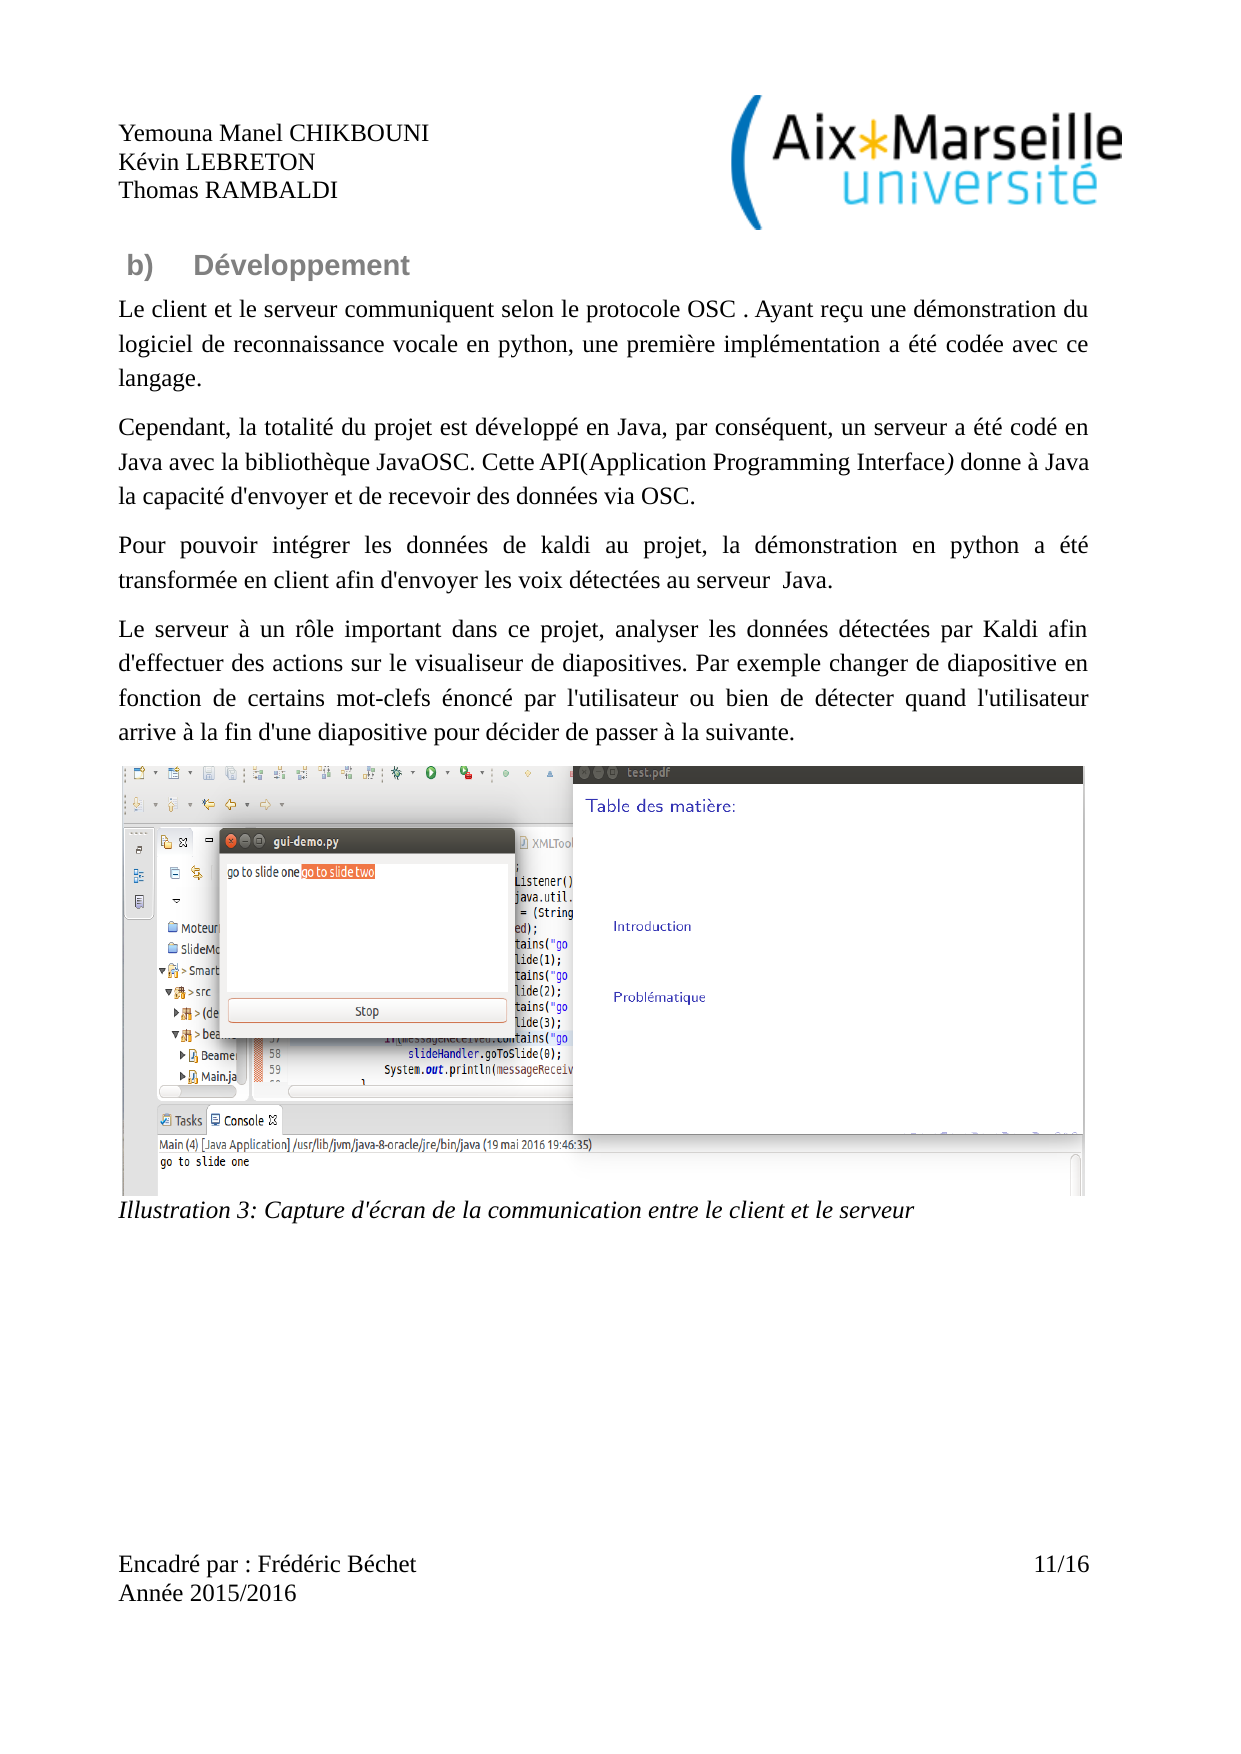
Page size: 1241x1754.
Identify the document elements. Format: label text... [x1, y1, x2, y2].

text Pour pouvoir intégrer les données de kaldi au projet, la démonstration en python a été transformée en client afin d'envoyer les voix détectées au serveur Java. [118, 531, 1089, 594]
text Le client et le serveur communiquent selon le protocole OSC . Ayant reçu une démonstration du logiciel de reconnaissance vocale en python, une première implémentation a été codée avec ce langage. [118, 294, 1089, 392]
subtitle Développement [118, 248, 1089, 282]
picture [122, 766, 1085, 1196]
picture [731, 95, 1122, 230]
text Cependant, la totalité du projet est développé en Java, par conséquent, un serveur a été codé en Java avec la bibliothèque JavaOSC. Cette API(Application Programming Interface) donne à Java la capacité d'envoyer et de recevoir des données via OSC. [118, 412, 1089, 510]
text Illustration 3: Capture d'écran de la communication entre le client et le serveur [118, 779, 1089, 1224]
text Le serveur à un rôle important dans ce projet, analyser les données détectées par Kaldi afin d'effectuer des actions sur le visualiseur de diapositives. Par exemple changer de diapositive en fonction de certains mot-clefs énoncé par l'utilisateur ou bien de détecter quand l'utilisateur arrive à la fin d'une diapositive pour décider de passer à la suivante. [118, 614, 1089, 746]
